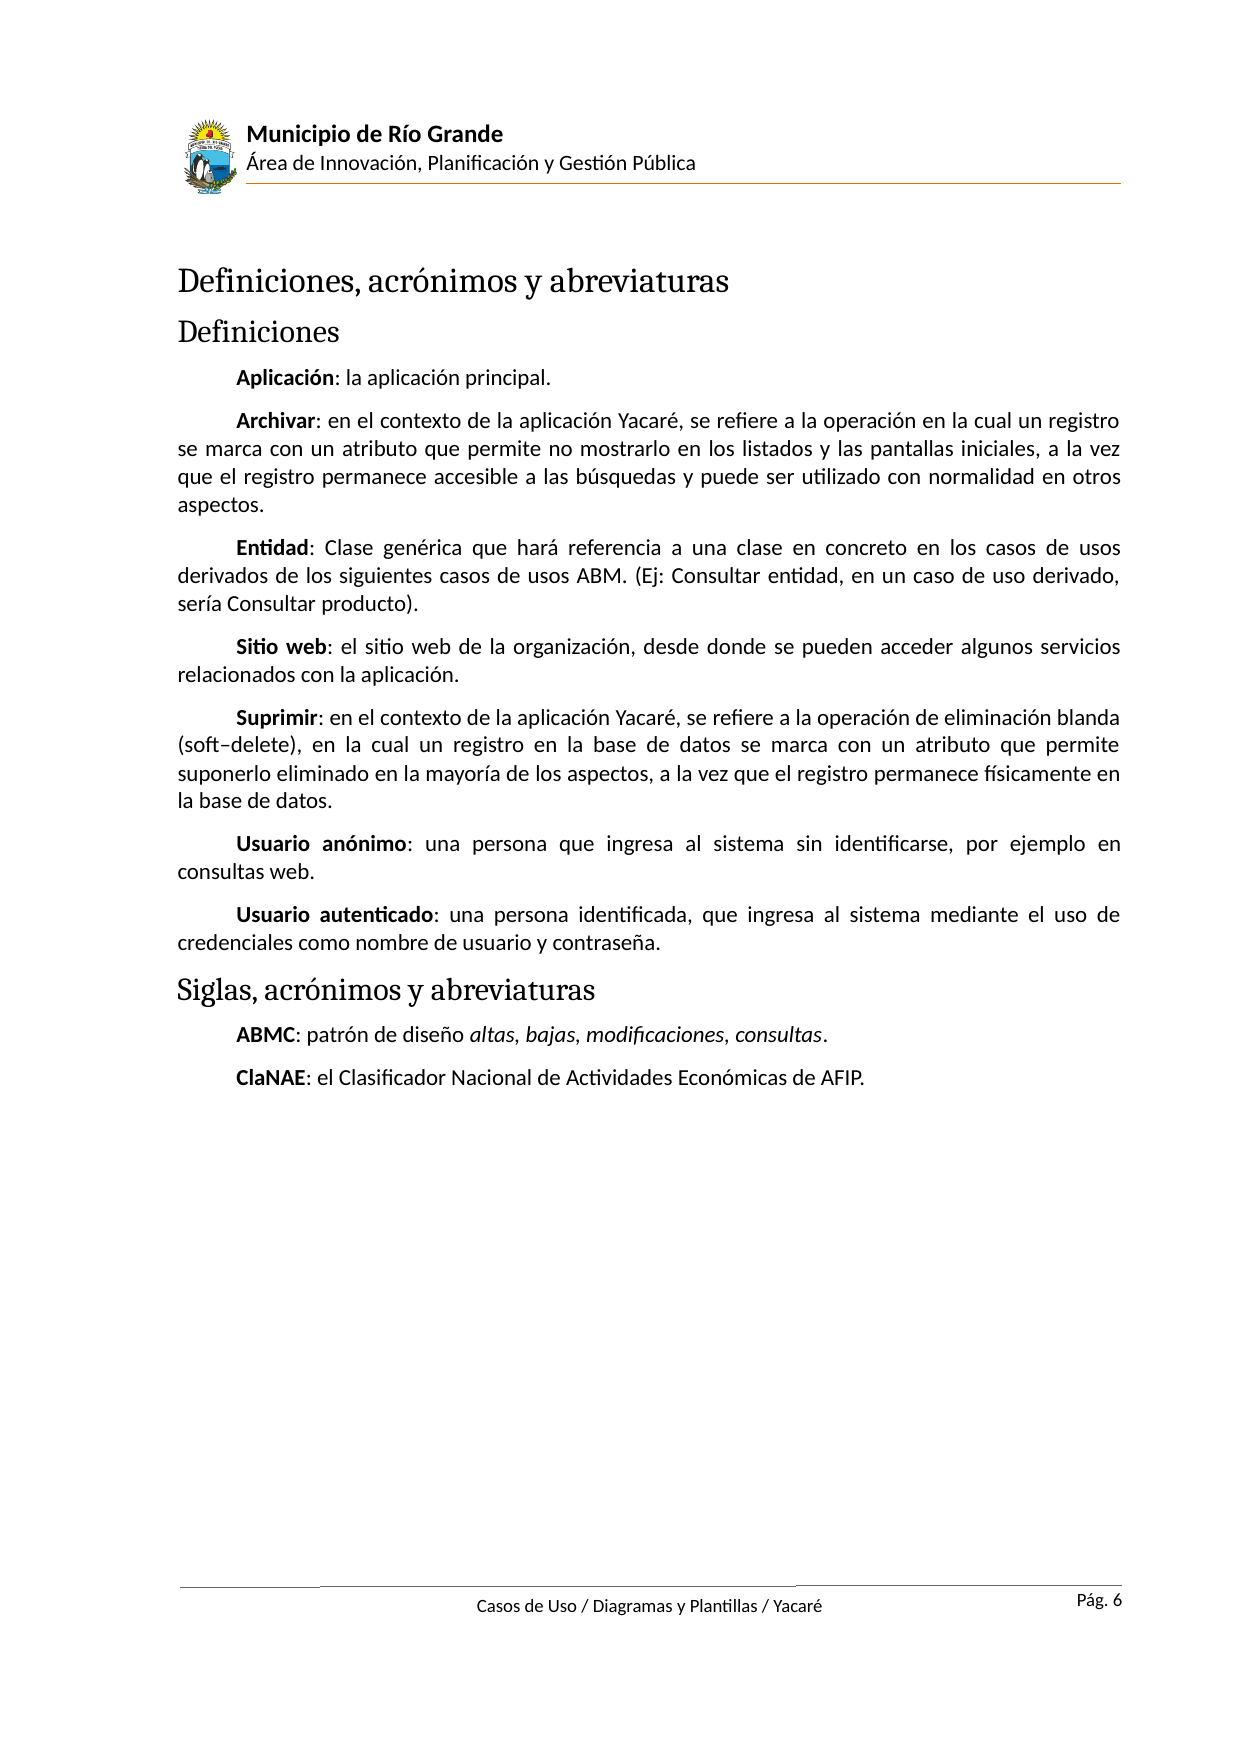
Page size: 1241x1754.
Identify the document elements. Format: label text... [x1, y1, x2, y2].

text Usuario anónimo: una persona que ingresa al sistema sin identificarse, por ejemplo en consultas web. [177, 829, 1122, 886]
text Entidad: Clase genérica que hará referencia a una clase en concreto en los casos de usos derivados de los siguientes casos de usos ABM. (Ej: Consultar entidad, en un caso de uso derivado, sería Consultar producto). [177, 533, 1122, 617]
subtitle Definiciones, acrónimos y abreviaturas [177, 261, 1122, 301]
text Suprimir: en el contexto de la aplicación Yacaré, se refiere a la operación de eliminación blanda (soft–delete), en la cual un registro en la base de datos se marca con un atributo que permite suponerlo eliminado en la mayoría de los aspectos, a la vez que el registro permanece físicamente en la base de datos. [177, 703, 1122, 815]
text ABMC: patrón de diseño altas, bajas, modificaciones, consultas. [177, 1020, 1122, 1048]
text Sitio web: el sitio web de la organización, desde donde se pueden acceder algunos servicios relacionados con la aplicación. [177, 632, 1122, 688]
text ClaNAE: el Clasificador Nacional de Actividades Económicas de AFIP. [177, 1063, 1122, 1091]
text Usuario autenticado: una persona identificada, que ingresa al sistema mediante el uso de credenciales como nombre de usuario y contraseña. [177, 900, 1122, 956]
subtitle Siglas, acrónimos y abreviaturas [177, 971, 1122, 1008]
text Archivar: en el contexto de la aplicación Yacaré, se refiere a la operación en la cual un registro se marca con un atributo que permite no mostrarlo en los listados y las pantallas iniciales, a la vez que el registro permanece accesible a las búsquedas y puede ser utilizado con normalidad en otros aspectos. [177, 406, 1122, 518]
subtitle Definiciones [177, 314, 1122, 351]
text Aplicación: la aplicación principal. [177, 363, 1122, 391]
